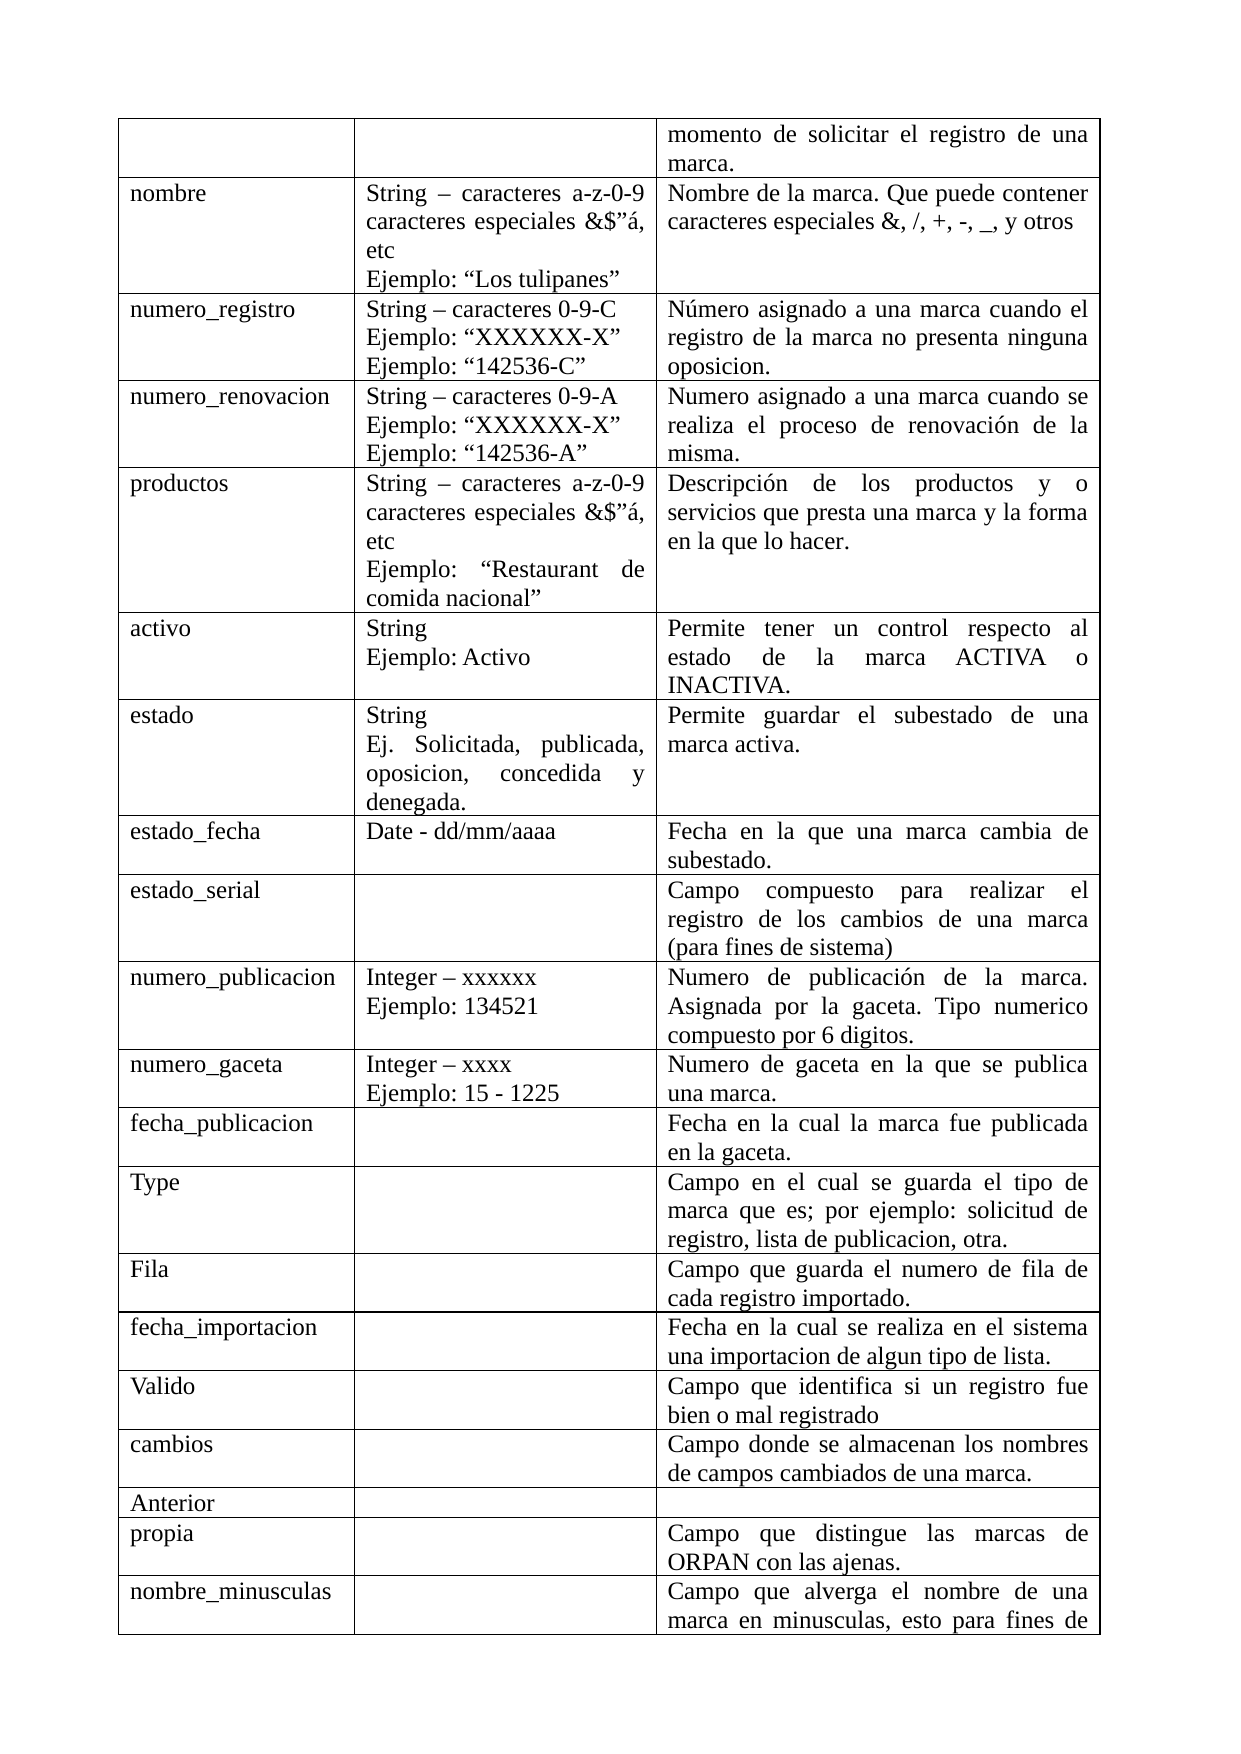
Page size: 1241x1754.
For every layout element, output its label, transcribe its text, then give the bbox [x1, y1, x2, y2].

table_cell productos [119, 468, 354, 612]
table_cell [355, 1488, 656, 1517]
table_cell nombre_minusculas [119, 1576, 354, 1634]
table_cell numero_renovacion [119, 381, 354, 467]
table_cell Numero de publicación de la marca. Asignada por la gaceta. Tipo numerico compuesto por 6 digitos. [657, 962, 1099, 1048]
table_cell Fecha en la cual se realiza en el sistema una importacion de algun tipo de lista. [657, 1313, 1099, 1370]
table_cell Numero de gaceta en la que se publica una marca. [657, 1050, 1099, 1107]
table_cell numero_publicacion [119, 962, 354, 1048]
table_cell [119, 119, 354, 177]
table_cell fecha_importacion [119, 1313, 354, 1370]
table_cell Type [119, 1167, 354, 1253]
table_cell estado [119, 700, 354, 815]
table_cell String Ejemplo: Activo [355, 613, 656, 699]
table_cell [355, 1254, 656, 1311]
table_cell Campo donde se almacenan los nombres de campos cambiados de una marca. [657, 1430, 1099, 1487]
table_cell [355, 1518, 656, 1575]
table_cell momento de solicitar el registro de una marca. [657, 119, 1099, 177]
table_cell String Ej. Solicitada, publicada, oposicion, concedida y denegada. [355, 700, 656, 815]
table_cell nombre [119, 178, 354, 293]
table_cell propia [119, 1518, 354, 1575]
table_cell fecha_publicacion [119, 1108, 354, 1166]
table_cell [355, 119, 656, 177]
table_cell String – caracteres a-z-0-9 caracteres especiales &$”á, etc Ejemplo: “Los tulipanes” [355, 178, 656, 293]
table_cell Date - dd/mm/aaaa [355, 816, 656, 874]
table_cell Número asignado a una marca cuando el registro de la marca no presenta ninguna oposicion. [657, 294, 1099, 380]
table_cell Campo que alverga el nombre de una marca en minusculas, esto para fines de [657, 1576, 1099, 1634]
table_cell Fecha en la cual la marca fue publicada en la gaceta. [657, 1108, 1099, 1166]
table_cell Anterior [119, 1488, 354, 1517]
table_cell Permite tener un control respecto al estado de la marca ACTIVA o INACTIVA. [657, 613, 1099, 699]
table_cell [355, 875, 656, 961]
table_cell Fila [119, 1254, 354, 1311]
table_cell estado_serial [119, 875, 354, 961]
table_cell [355, 1108, 656, 1166]
table_cell [355, 1576, 656, 1634]
table_cell numero_registro [119, 294, 354, 380]
table_cell String – caracteres 0-9-A Ejemplo: “XXXXXX-X” Ejemplo: “142536-A” [355, 381, 656, 467]
table_cell Nombre de la marca. Que puede contener caracteres especiales &, /, +, -, _, y otros [657, 178, 1099, 293]
table_cell numero_gaceta [119, 1050, 354, 1107]
table_cell Fecha en la que una marca cambia de subestado. [657, 816, 1099, 874]
table_cell [355, 1167, 656, 1253]
table_cell [355, 1313, 656, 1370]
table_cell activo [119, 613, 354, 699]
table_cell Campo compuesto para realizar el registro de los cambios de una marca (para fines de sistema) [657, 875, 1099, 961]
table_cell String – caracteres 0-9-C Ejemplo: “XXXXXX-X” Ejemplo: “142536-C” [355, 294, 656, 380]
table_cell Permite guardar el subestado de una marca activa. [657, 700, 1099, 815]
table_cell Numero asignado a una marca cuando se realiza el proceso de renovación de la misma. [657, 381, 1099, 467]
table_cell Integer – xxxx Ejemplo: 15 - 1225 [355, 1050, 656, 1107]
table_cell Campo que distingue las marcas de ORPAN con las ajenas. [657, 1518, 1099, 1575]
table_cell String – caracteres a-z-0-9 caracteres especiales &$”á, etc Ejemplo: “Restaurant de comida nacional” [355, 468, 656, 612]
table_cell Valido [119, 1371, 354, 1428]
table_cell Campo que identifica si un registro fue bien o mal registrado [657, 1371, 1099, 1428]
table_cell Integer – xxxxxx Ejemplo: 134521 [355, 962, 656, 1048]
table_cell Campo que guarda el numero de fila de cada registro importado. [657, 1254, 1099, 1311]
table_cell [355, 1371, 656, 1428]
table_cell cambios [119, 1430, 354, 1487]
table_cell [657, 1488, 1099, 1517]
table_cell Descripción de los productos y o servicios que presta una marca y la forma en la que lo hacer. [657, 468, 1099, 612]
table_cell estado_fecha [119, 816, 354, 874]
table_cell [355, 1430, 656, 1487]
table_cell Campo en el cual se guarda el tipo de marca que es; por ejemplo: solicitud de registro, lista de publicacion, otra. [657, 1167, 1099, 1253]
